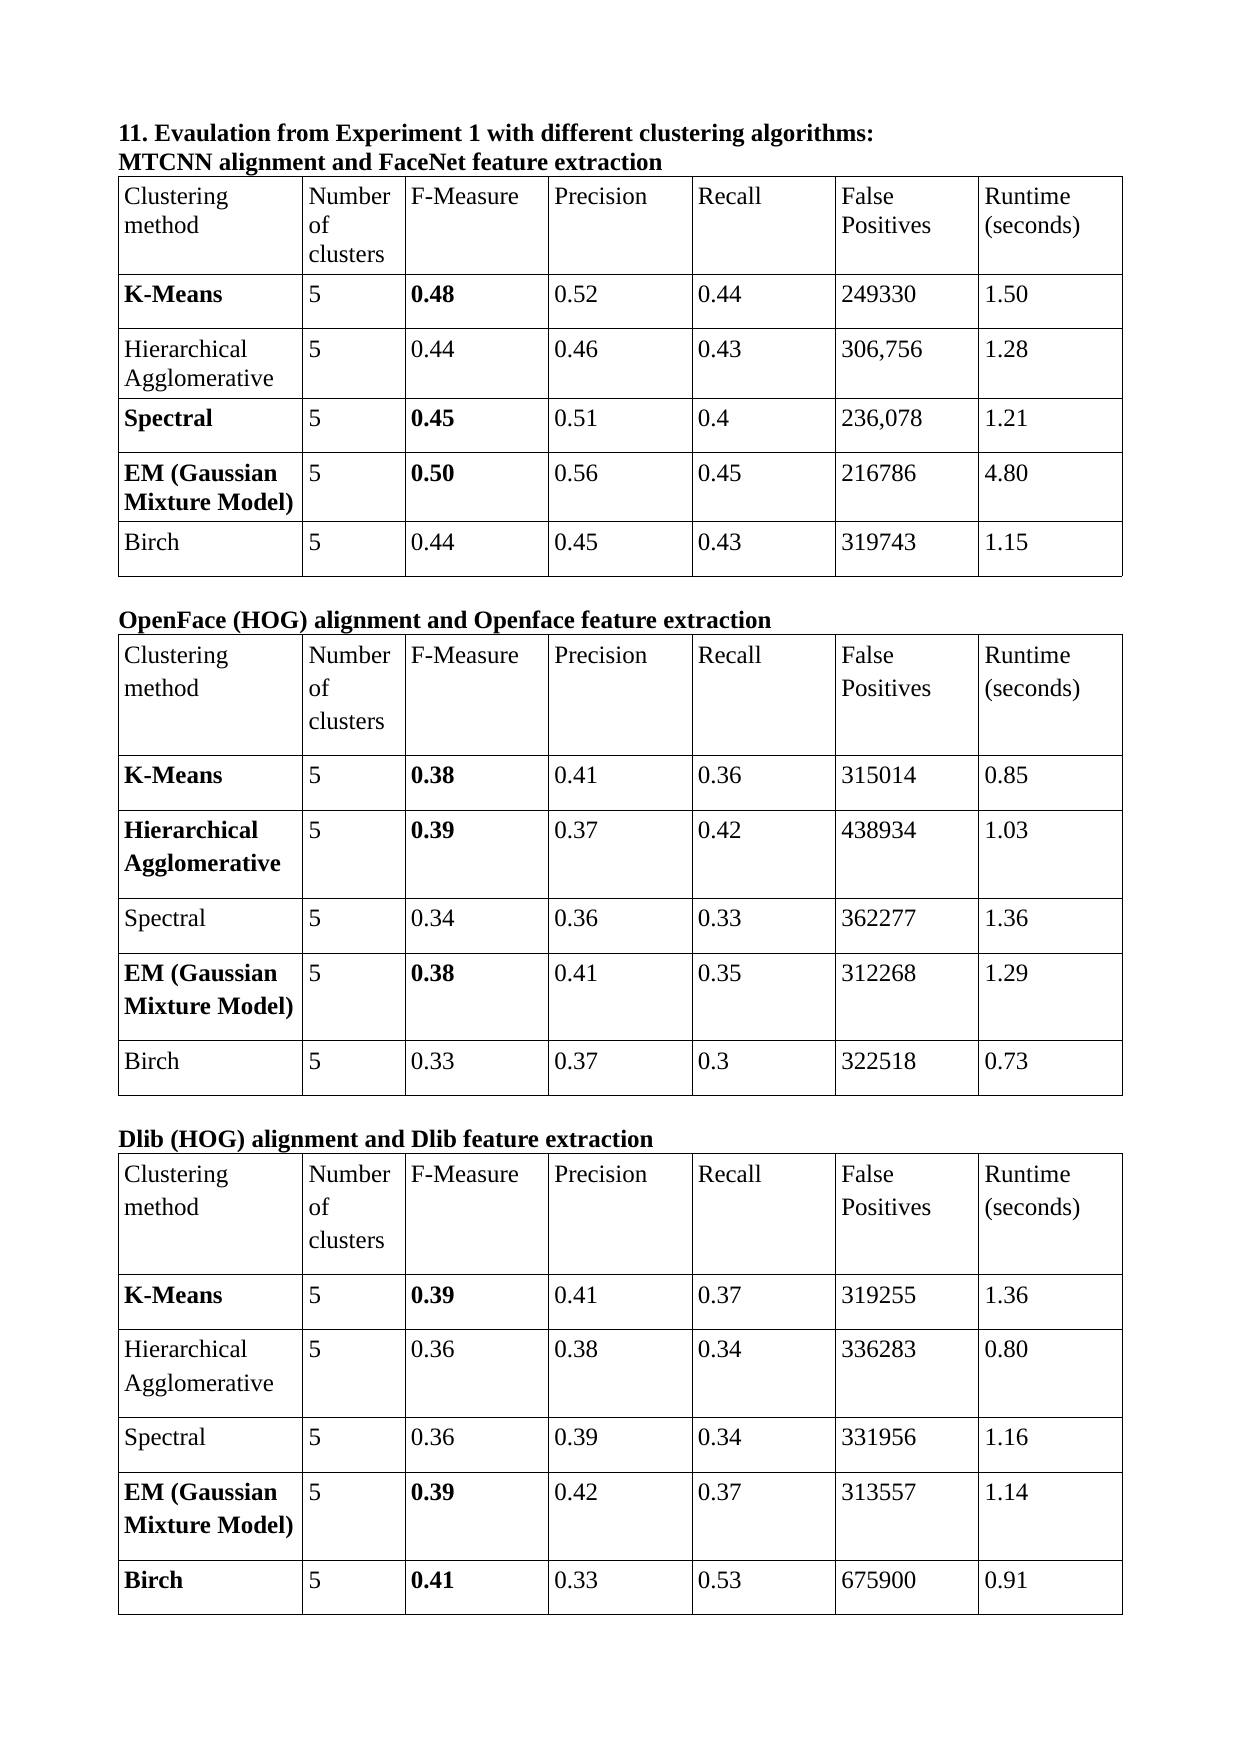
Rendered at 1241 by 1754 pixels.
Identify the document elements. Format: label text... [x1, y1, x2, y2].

table_cell 5 [303, 756, 405, 810]
table_cell 0.52 [549, 275, 692, 328]
table_cell 5 [303, 522, 405, 576]
table_cell 0.42 [549, 1473, 692, 1559]
table_cell 312268 [836, 954, 978, 1040]
table_cell 0.42 [693, 811, 835, 898]
table_cell 0.41 [406, 1561, 548, 1614]
table_cell 0.44 [406, 522, 548, 576]
table_header Number of clusters [303, 177, 405, 273]
table_cell 1.14 [979, 1473, 1122, 1559]
table_cell 0.34 [693, 1330, 835, 1417]
table_cell 5 [303, 1561, 405, 1614]
table_cell 5 [303, 453, 405, 521]
table_header Runtime (seconds) [979, 635, 1122, 755]
table_cell 0.56 [549, 453, 692, 521]
table_cell 0.4 [693, 399, 835, 452]
table_cell 5 [303, 1330, 405, 1417]
table_cell 1.36 [979, 899, 1122, 952]
table_cell 5 [303, 329, 405, 397]
table_cell 0.85 [979, 756, 1122, 810]
table_cell 1.03 [979, 811, 1122, 898]
table_cell 5 [303, 899, 405, 952]
text Dlib (HOG) alignment and Dlib feature extraction [118, 1124, 1122, 1153]
table_cell 5 [303, 1418, 405, 1472]
table_cell K-Means [119, 1275, 302, 1329]
table_cell 336283 [836, 1330, 978, 1417]
table_cell 1.50 [979, 275, 1122, 328]
table_header False Positives [836, 635, 978, 755]
table_cell 1.21 [979, 399, 1122, 452]
table_cell 0.37 [549, 811, 692, 898]
text OpenFace (HOG) alignment and Openface feature extraction [118, 605, 1122, 634]
table_cell 0.33 [693, 899, 835, 952]
table_cell 1.15 [979, 522, 1122, 576]
table_cell 249330 [836, 275, 978, 328]
table_header Clustering method [119, 635, 302, 755]
table_cell 322518 [836, 1041, 978, 1095]
table_cell Hierarchical Agglomerative [119, 811, 302, 898]
table_cell 0.37 [549, 1041, 692, 1095]
table_cell 331956 [836, 1418, 978, 1472]
table_cell 0.45 [406, 399, 548, 452]
table_cell 362277 [836, 899, 978, 952]
table_cell 0.3 [693, 1041, 835, 1095]
table_cell 0.41 [549, 1275, 692, 1329]
table_cell 0.33 [549, 1561, 692, 1614]
table_header Number of clusters [303, 635, 405, 755]
table_cell 0.34 [693, 1418, 835, 1472]
table_header Clustering method [119, 1154, 302, 1274]
table_cell 0.44 [693, 275, 835, 328]
table_cell K-Means [119, 756, 302, 810]
table_cell 0.48 [406, 275, 548, 328]
table_cell Hierarchical Agglomerative [119, 329, 302, 397]
table_cell 0.38 [406, 756, 548, 810]
table_cell Birch [119, 1041, 302, 1095]
table_cell 0.33 [406, 1041, 548, 1095]
table_header F-Measure [406, 177, 548, 273]
table_cell 0.41 [549, 756, 692, 810]
table_cell 0.37 [693, 1275, 835, 1329]
table_cell 1.29 [979, 954, 1122, 1040]
table_cell Spectral [119, 899, 302, 952]
table_cell 0.46 [549, 329, 692, 397]
table_cell 313557 [836, 1473, 978, 1559]
table_cell 0.38 [549, 1330, 692, 1417]
table_cell 0.39 [549, 1418, 692, 1472]
table_cell 0.38 [406, 954, 548, 1040]
table_header False Positives [836, 1154, 978, 1274]
table_cell 0.80 [979, 1330, 1122, 1417]
table_cell 0.39 [406, 1275, 548, 1329]
table_cell 0.44 [406, 329, 548, 397]
table_cell 0.53 [693, 1561, 835, 1614]
table_cell 0.34 [406, 899, 548, 952]
table_header Precision [549, 1154, 692, 1274]
table_cell 5 [303, 1275, 405, 1329]
table_cell 0.39 [406, 1473, 548, 1559]
table_header Recall [693, 177, 835, 273]
table_cell 0.36 [549, 899, 692, 952]
table_cell 5 [303, 275, 405, 328]
table_cell 0.37 [693, 1473, 835, 1559]
table_cell 319743 [836, 522, 978, 576]
table_cell EM (Gaussian Mixture Model) [119, 1473, 302, 1559]
table_cell Birch [119, 1561, 302, 1614]
table_cell 0.39 [406, 811, 548, 898]
table_cell 5 [303, 1041, 405, 1095]
table_header Recall [693, 1154, 835, 1274]
table_cell Birch [119, 522, 302, 576]
table_header Recall [693, 635, 835, 755]
table_header Number of clusters [303, 1154, 405, 1274]
table_header False Positives [836, 177, 978, 273]
table_cell 438934 [836, 811, 978, 898]
table_header Runtime (seconds) [979, 1154, 1122, 1274]
table_cell Spectral [119, 1418, 302, 1472]
table_cell 0.43 [693, 522, 835, 576]
table_cell 4.80 [979, 453, 1122, 521]
table_cell 0.36 [406, 1418, 548, 1472]
table_cell 675900 [836, 1561, 978, 1614]
table_cell 315014 [836, 756, 978, 810]
table_cell 0.36 [406, 1330, 548, 1417]
table_cell 0.91 [979, 1561, 1122, 1614]
table_cell EM (Gaussian Mixture Model) [119, 954, 302, 1040]
table_cell 216786 [836, 453, 978, 521]
table_header F-Measure [406, 635, 548, 755]
table_cell 0.73 [979, 1041, 1122, 1095]
table_cell 0.43 [693, 329, 835, 397]
table_cell 5 [303, 811, 405, 898]
table_cell 319255 [836, 1275, 978, 1329]
table_cell 0.51 [549, 399, 692, 452]
text MTCNN alignment and FaceNet feature extraction [118, 147, 1122, 176]
table_header Clustering method [119, 177, 302, 273]
table_cell 1.28 [979, 329, 1122, 397]
table_cell 0.41 [549, 954, 692, 1040]
table_cell 1.16 [979, 1418, 1122, 1472]
table_cell 0.36 [693, 756, 835, 810]
table_cell Spectral [119, 399, 302, 452]
table_cell EM (Gaussian Mixture Model) [119, 453, 302, 521]
table_cell 1.36 [979, 1275, 1122, 1329]
table_header Precision [549, 635, 692, 755]
table_cell 5 [303, 1473, 405, 1559]
table_cell 5 [303, 399, 405, 452]
table_cell 5 [303, 954, 405, 1040]
table_cell K-Means [119, 275, 302, 328]
table_cell 306,756 [836, 329, 978, 397]
table_header Precision [549, 177, 692, 273]
table_cell 0.45 [693, 453, 835, 521]
table_cell 0.50 [406, 453, 548, 521]
table_cell 0.35 [693, 954, 835, 1040]
table_header F-Measure [406, 1154, 548, 1274]
table_header Runtime (seconds) [979, 177, 1122, 273]
text 11. Evaulation from Experiment 1 with different clustering algorithms: [118, 118, 1122, 147]
table_cell Hierarchical Agglomerative [119, 1330, 302, 1417]
table_cell 236,078 [836, 399, 978, 452]
table_cell 0.45 [549, 522, 692, 576]
